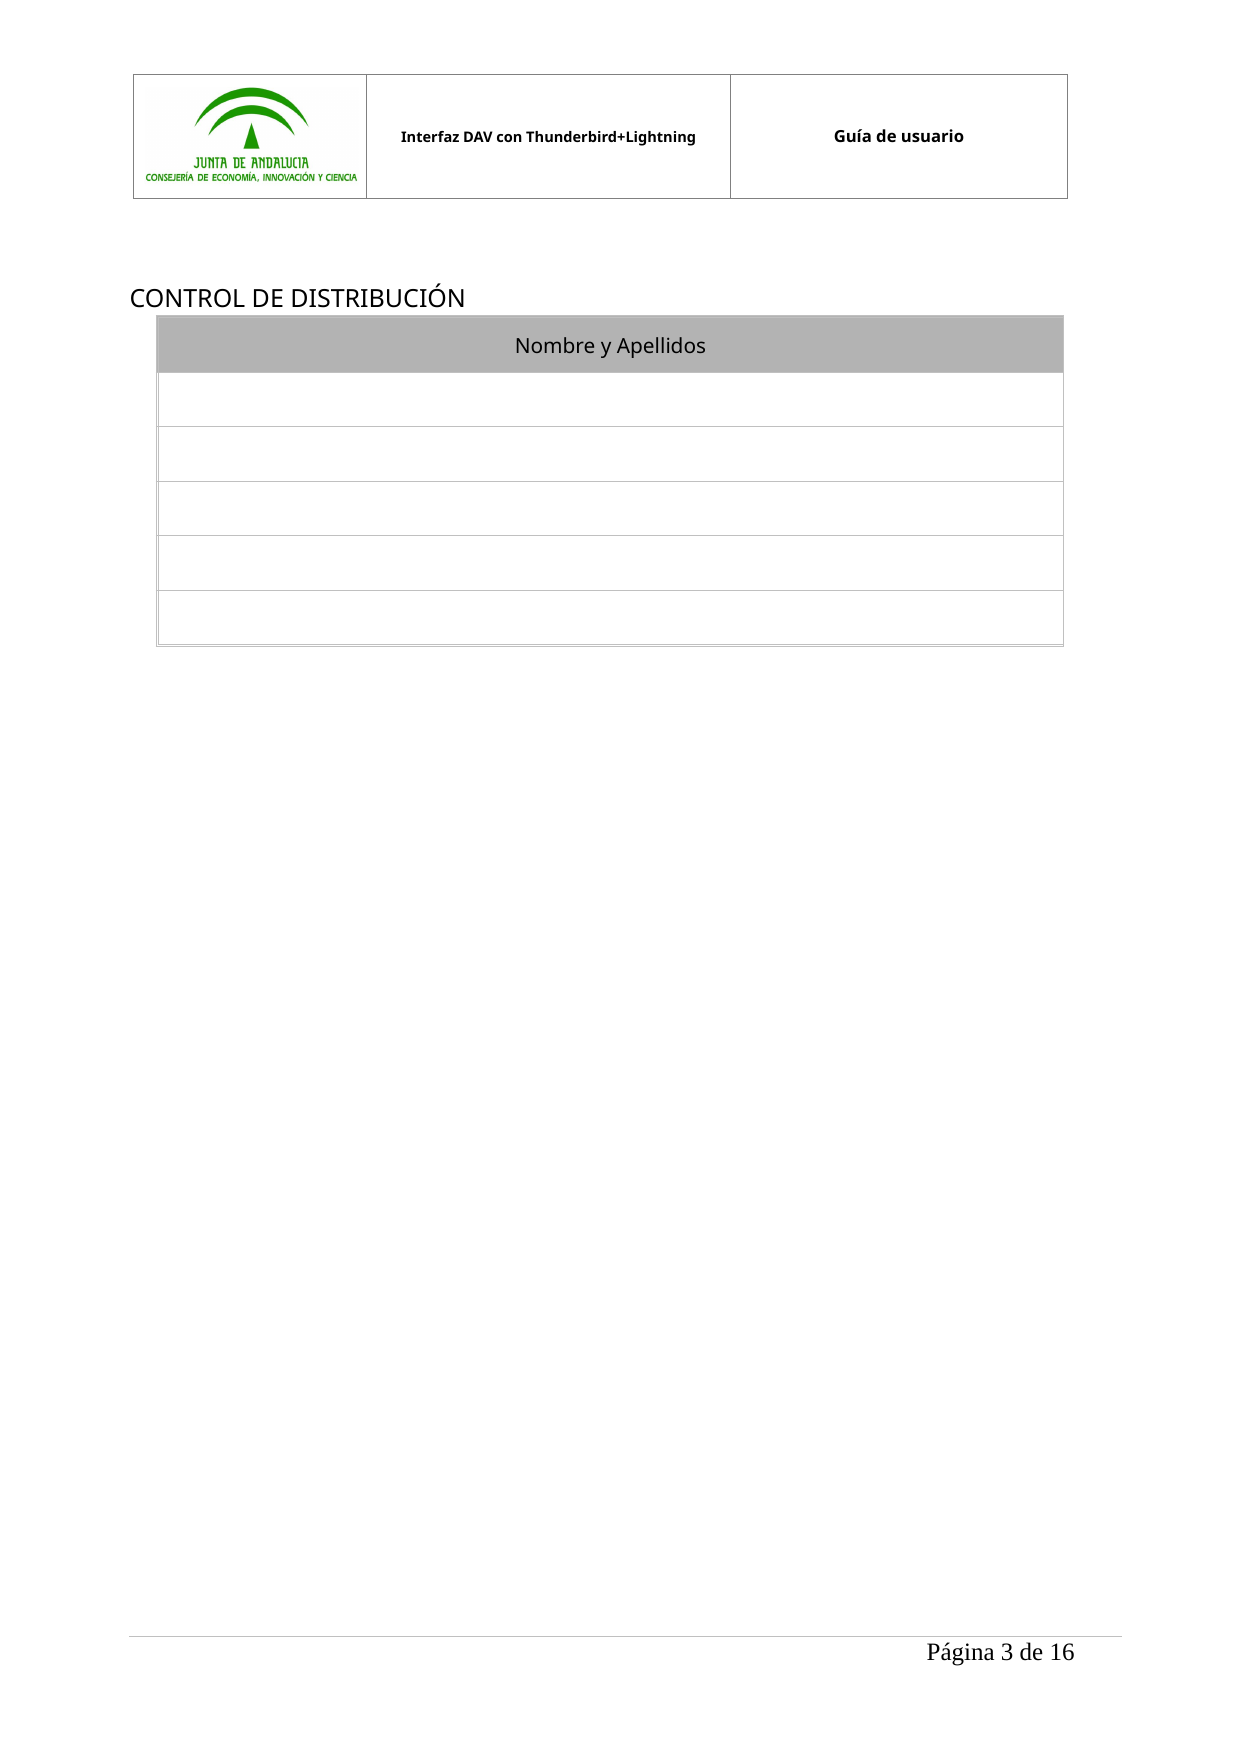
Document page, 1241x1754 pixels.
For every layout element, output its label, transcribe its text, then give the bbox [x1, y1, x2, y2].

text CONTROL DE DISTRIBUCIÓN [129, 281, 1122, 315]
table_cell [159, 482, 1063, 535]
table_cell [159, 373, 1063, 426]
table_cell [159, 427, 1063, 481]
table_header Nombre y Apellidos [159, 318, 1063, 372]
picture [144, 87, 359, 186]
table_cell [159, 536, 1063, 589]
table_cell [159, 591, 1063, 644]
